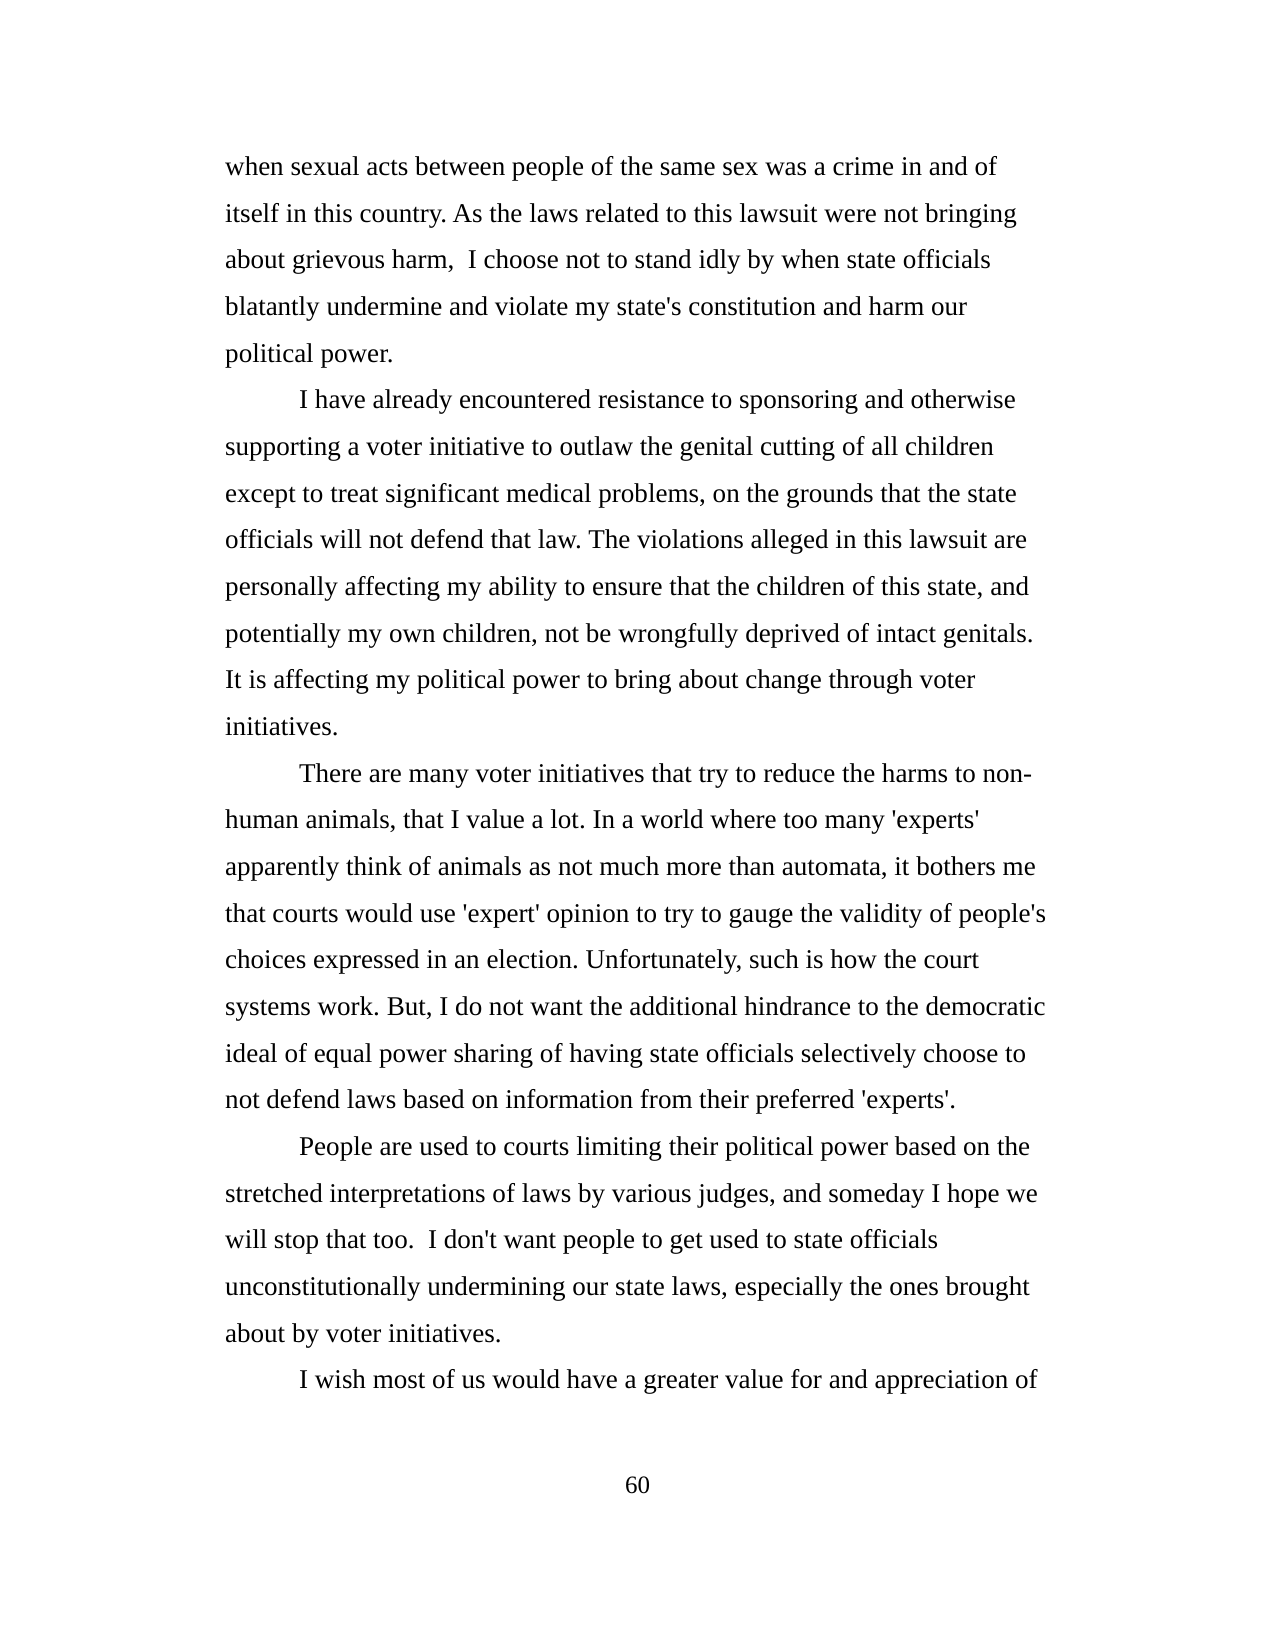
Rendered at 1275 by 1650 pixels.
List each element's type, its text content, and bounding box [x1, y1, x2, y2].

text when sexual acts between people of the same sex was a crime in and of itself in this country. As the laws related to this lawsuit were not bringing about grievous harm, I choose not to stand idly by when state officials blatantly undermine and violate my state's constitution and harm our political power. [225, 150, 1050, 368]
text There are many voter initiatives that try to reduce the harms to non-human animals, that I value a lot. In a world where too many 'experts' apparently think of animals as not much more than automata, it bothers me that courts would use 'expert' opinion to try to gauge the validity of people's choices expressed in an election. Unfortunately, such is how the court systems work. But, I do not want the additional hindrance to the democratic ideal of equal power sharing of having state officials selectively choose to not defend laws based on information from their preferred 'experts'. [225, 757, 1050, 1114]
text I have already encountered resistance to sponsoring and otherwise supporting a voter initiative to outlaw the genital cutting of all children except to treat significant medical problems, on the grounds that the state officials will not defend that law. The violations alleged in this lawsuit are personally affecting my ability to ensure that the children of this state, and potentially my own children, not be wrongfully deprived of intact genitals. It is affecting my political power to bring about change through voter initiatives. [225, 383, 1050, 741]
text I wish most of us would have a greater value for and appreciation of [225, 1363, 1050, 1394]
text People are used to courts limiting their political power based on the stretched interpretations of laws by various judges, and someday I hope we will stop that too. I don't want people to get used to state officials unconstitutionally undermining our state laws, especially the ones brought about by voter initiatives. [225, 1130, 1050, 1348]
